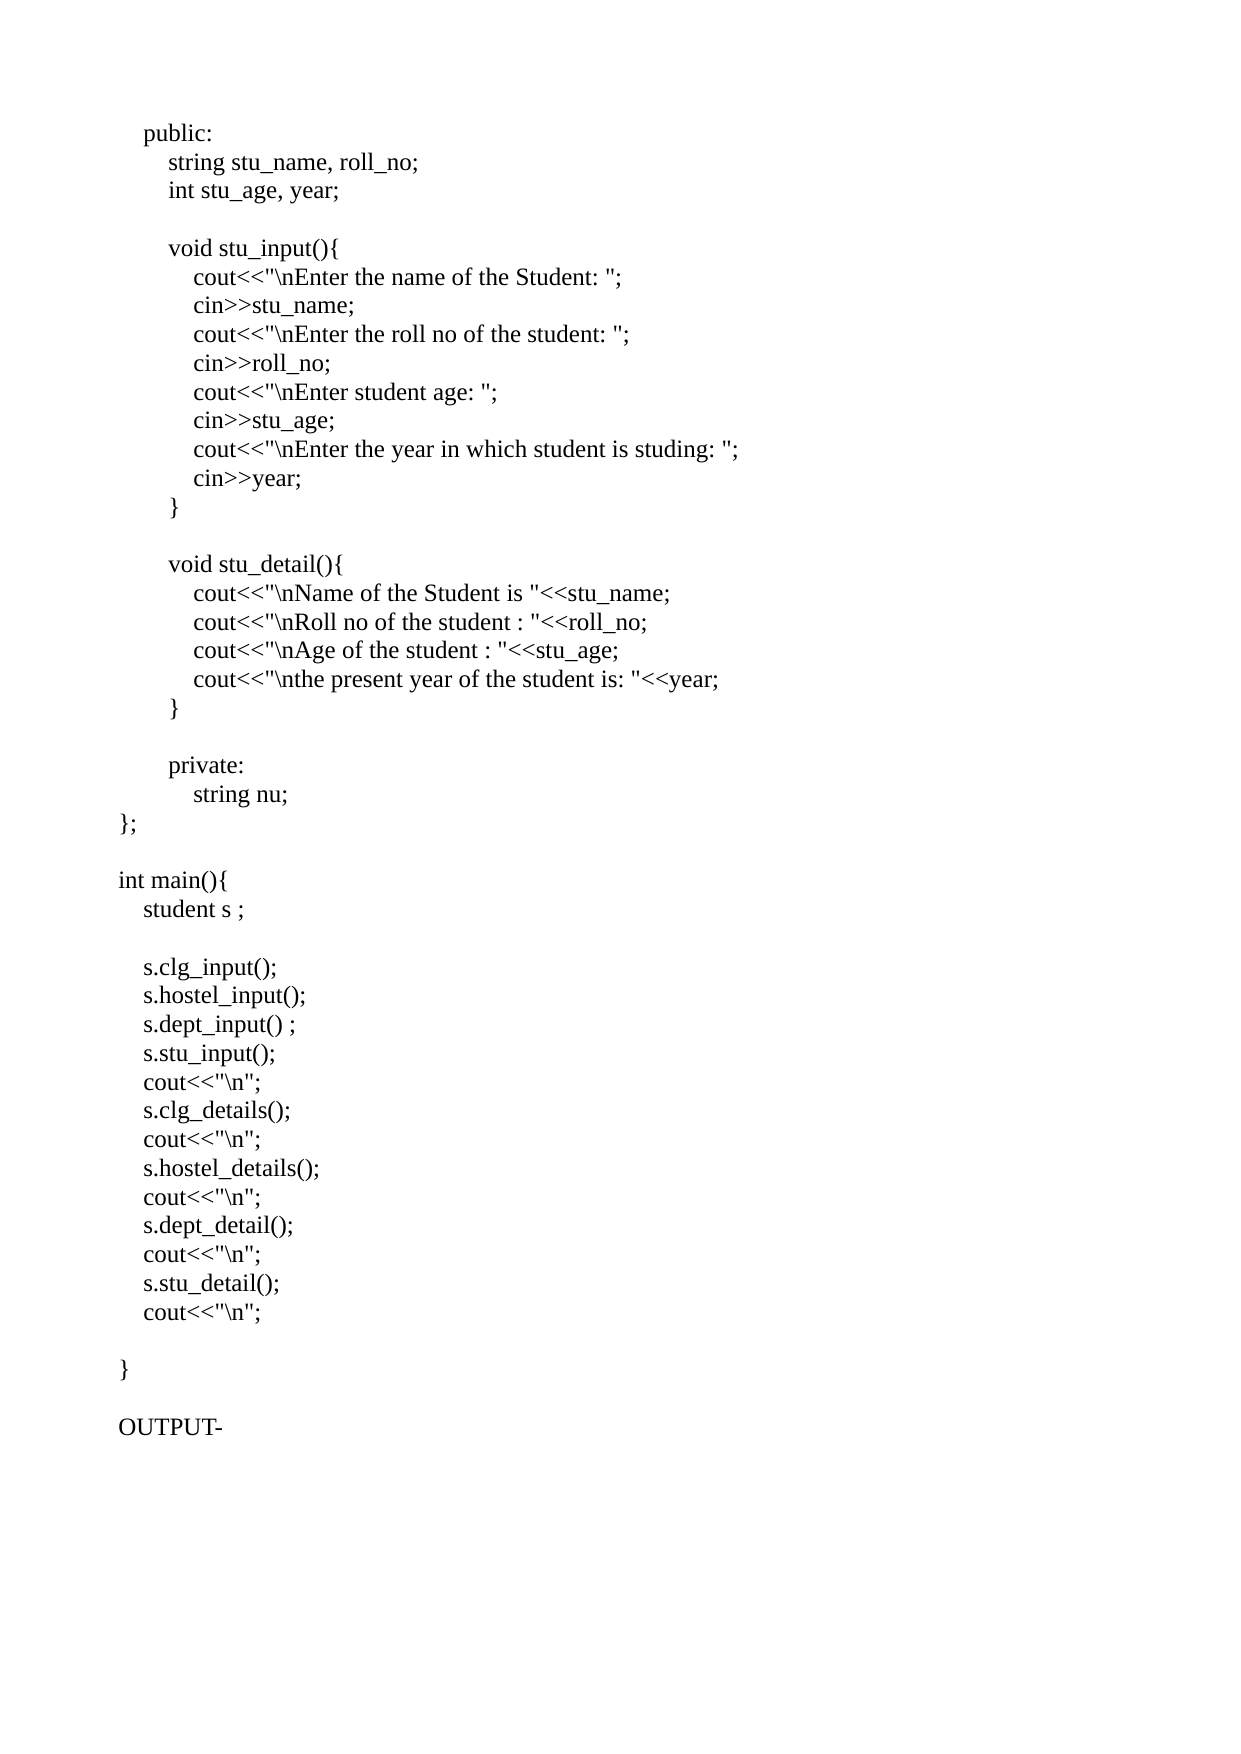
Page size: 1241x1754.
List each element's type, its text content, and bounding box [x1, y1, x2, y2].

text private: [118, 751, 1122, 779]
text cin>>year; [118, 463, 1122, 492]
text cout<<"\nEnter the year in which student is studing: "; [118, 434, 1122, 463]
text cout<<"\n"; [118, 1297, 1122, 1326]
text cin>>roll_no; [118, 348, 1122, 377]
text s.dept_detail(); [118, 1211, 1122, 1239]
text s.stu_detail(); [118, 1268, 1122, 1297]
text int stu_age, year; [118, 176, 1122, 204]
text s.hostel_details(); [118, 1153, 1122, 1182]
text cout<<"\nthe present year of the student is: "<<year; [118, 664, 1122, 693]
text s.clg_details(); [118, 1096, 1122, 1124]
text s.hostel_input(); [118, 981, 1122, 1009]
text cout<<"\nAge of the student : "<<stu_age; [118, 636, 1122, 664]
text cin>>stu_age; [118, 406, 1122, 434]
text cout<<"\n"; [118, 1239, 1122, 1268]
text cout<<"\nEnter the roll no of the student: "; [118, 319, 1122, 348]
text cout<<"\nRoll no of the student : "<<roll_no; [118, 607, 1122, 636]
text cout<<"\n"; [118, 1067, 1122, 1096]
text } [118, 693, 1122, 722]
text cout<<"\nEnter the name of the Student: "; [118, 262, 1122, 291]
text string nu; [118, 779, 1122, 808]
text } [118, 1354, 1122, 1383]
text student s ; [118, 894, 1122, 923]
text public: [118, 118, 1122, 147]
text string stu_name, roll_no; [118, 147, 1122, 176]
text } [118, 492, 1122, 521]
text cout<<"\nEnter student age: "; [118, 377, 1122, 406]
text OUTPUT- [118, 1412, 1122, 1441]
text cin>>stu_name; [118, 291, 1122, 319]
text }; [118, 808, 1122, 837]
text void stu_detail(){ [118, 549, 1122, 578]
text cout<<"\nName of the Student is "<<stu_name; [118, 578, 1122, 607]
text cout<<"\n"; [118, 1182, 1122, 1211]
text cout<<"\n"; [118, 1124, 1122, 1153]
text s.dept_input() ; [118, 1009, 1122, 1038]
text s.stu_input(); [118, 1038, 1122, 1067]
text int main(){ [118, 866, 1122, 894]
text void stu_input(){ [118, 233, 1122, 262]
text s.clg_input(); [118, 952, 1122, 981]
